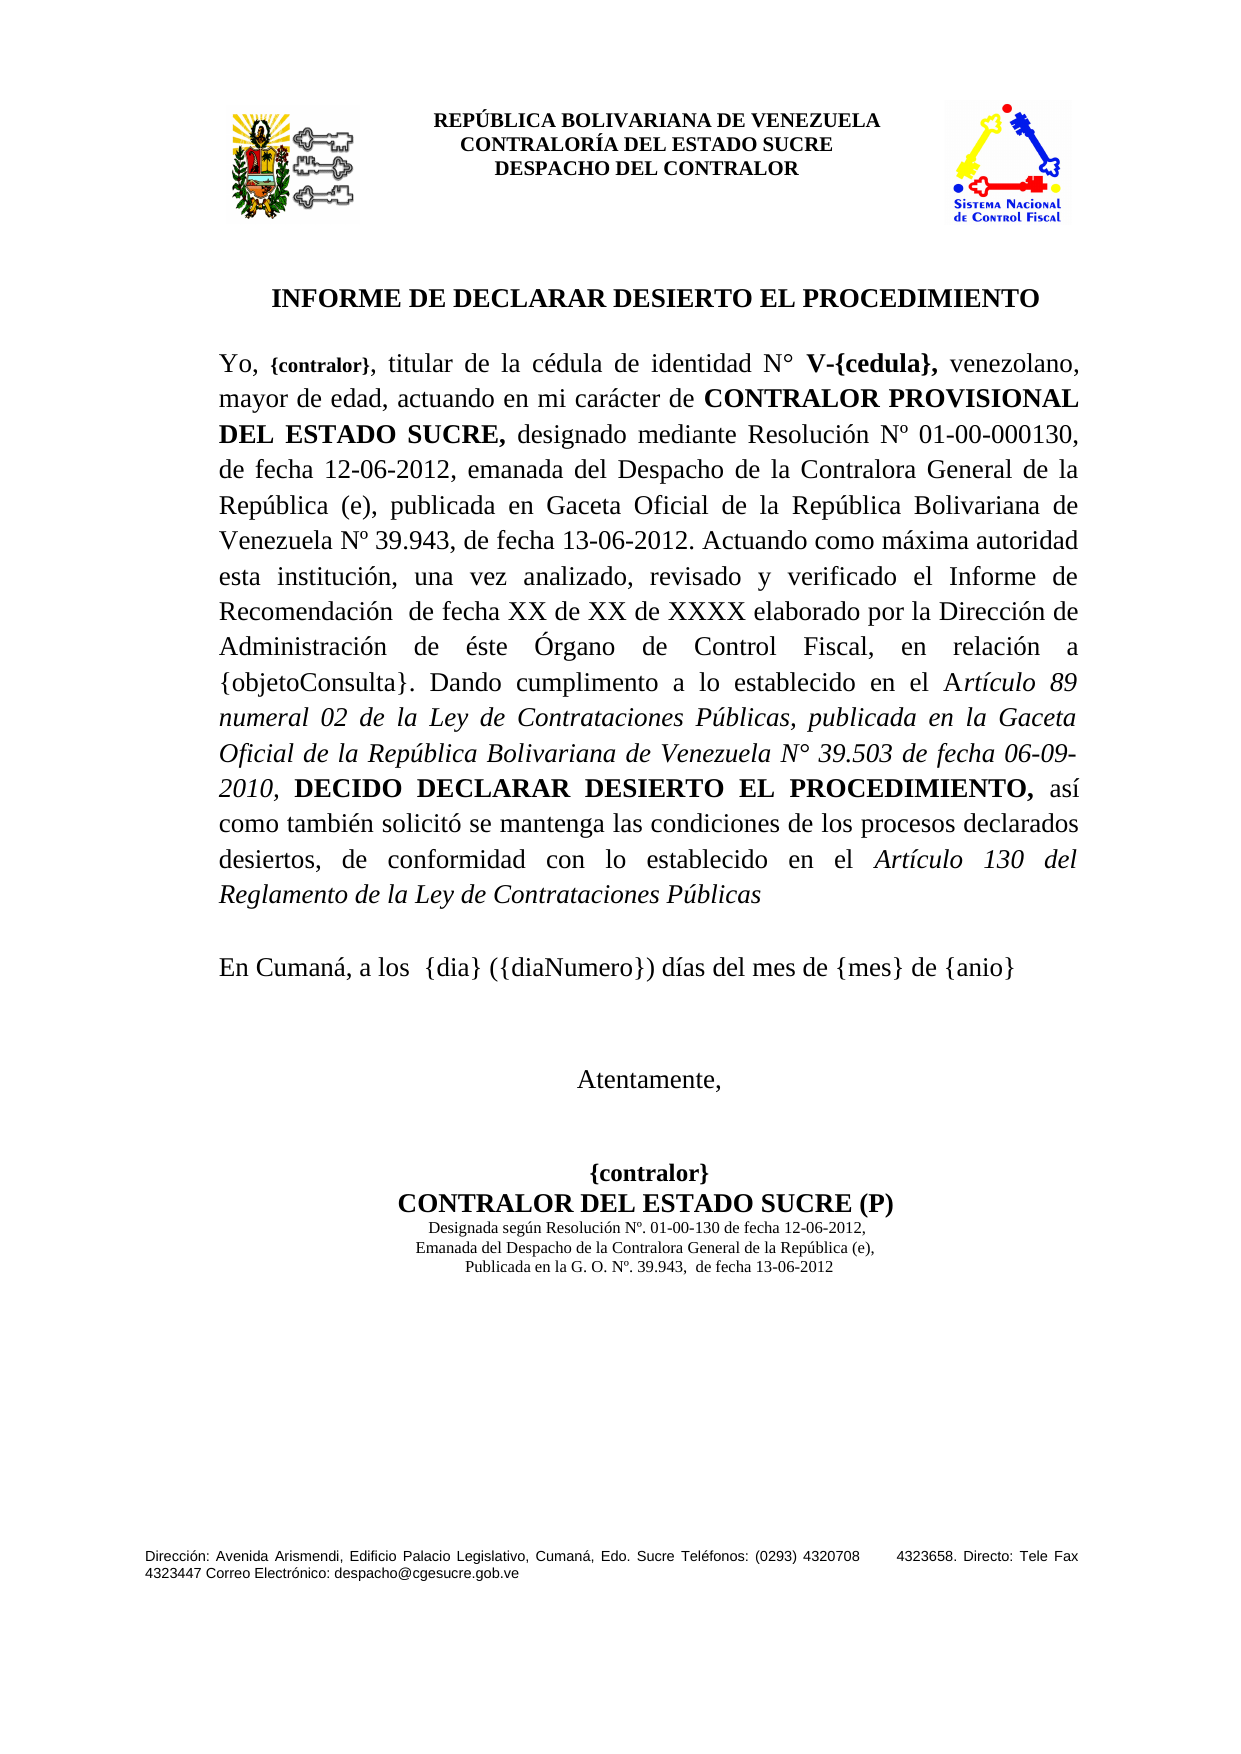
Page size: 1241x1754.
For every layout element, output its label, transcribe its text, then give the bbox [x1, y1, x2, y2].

text Designada según Resolución Nº. 01-00-130 de fecha 12-06-2012, [219, 1218, 1080, 1237]
text Publicada en la G. O. Nº. 39.943, de fecha 13-06-2012 [219, 1257, 1080, 1276]
text En Cumaná, a los {dia} ({diaNumero}) días del mes de {mes} de {anio} [219, 946, 1080, 984]
text Atentamente, [219, 1059, 1080, 1096]
text INFORME DE DECLARAR DESIERTO EL PROCEDIMIENTO [219, 282, 1080, 313]
text Emanada del Despacho de la Contralora General de la República (e), [219, 1237, 1080, 1257]
text {contralor} [219, 1158, 1080, 1187]
picture [226, 105, 360, 225]
text CONTRALOR DEL ESTADO SUCRE (P) [219, 1187, 1080, 1218]
text Yo, {contralor}, titular de la cédula de identidad N° V-{cedula}, venezolano, mayor de edad, actuando en mi carácter de CONTRALOR PROVISIONAL DEL ESTADO SUCRE, designado mediante Resolución Nº 01-00-000130, de fecha 12-06-2012, emanada del Despacho de la Contralora General de la República (e), publicada en Gaceta Oficial de la República Bolivariana de Venezuela Nº 39.943, de fecha 13-06-2012. Actuando como máxima autoridad esta institución, una vez analizado, revisado y verificado el Informe de Recomendación de fecha XX de XX de XXXX elaborado por la Dirección de Administración de éste Órgano de Control Fiscal, en relación a {objetoConsulta}. Dando cumplimento a lo establecido en el Artículo 89 numeral 02 de la Ley de Contrataciones Públicas, publicada en la Gaceta Oficial de la República Bolivariana de Venezuela N° 39.503 de fecha 06-09-2010, DECIDO DECLARAR DESIERTO EL PROCEDIMIENTO, así como también solicitó se mantenga las condiciones de los procesos declarados desiertos, de conformidad con lo establecido en el Artículo 130 del Reglamento de la Ley de Contrataciones Públicas [219, 344, 1080, 911]
picture [944, 100, 1072, 225]
